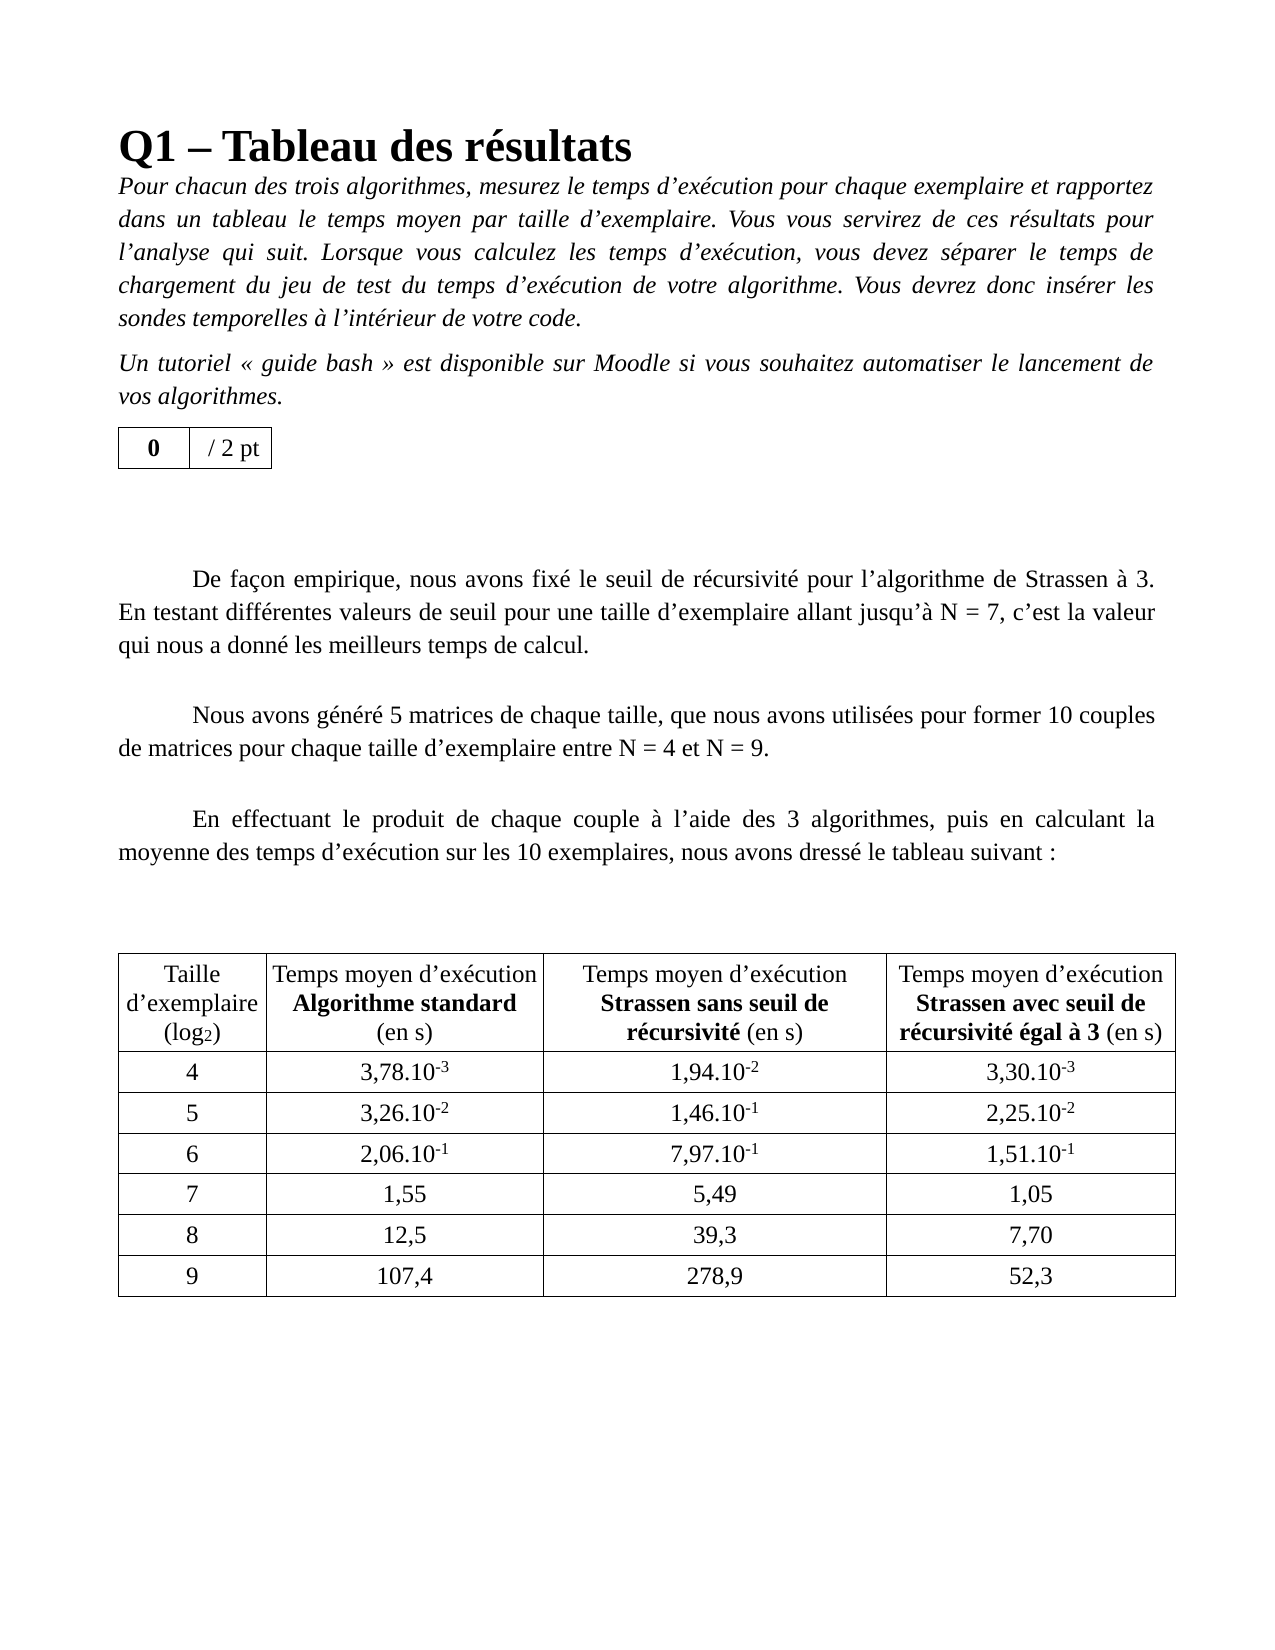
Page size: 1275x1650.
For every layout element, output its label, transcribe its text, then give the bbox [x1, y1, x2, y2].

table_cell 1,46.10-1 [544, 1093, 886, 1133]
table_cell 52,3 [887, 1256, 1175, 1296]
table_cell 1,51.10-1 [887, 1134, 1175, 1173]
table_cell 2,06.10-1 [267, 1134, 543, 1173]
table_cell 7,70 [887, 1215, 1175, 1255]
text Pour chacun des trois algorithmes, mesurez le temps d’exécution pour chaque exemplaire et rapportez dans un tableau le temps moyen par taille d’exemplaire. Vous vous servirez de ces résultats pour l’analyse qui suit. Lorsque vous calculez les temps d’exécution, vous devez séparer le temps de chargement du jeu de test du temps d’exécution de votre algorithme. Vous devrez donc insérer les sondes temporelles à l’intérieur de votre code. [118, 171, 1157, 332]
table_cell 107,4 [267, 1256, 543, 1296]
text De façon empirique, nous avons fixé le seuil de récursivité pour l’algorithme de Strassen à 3. En testant différentes valeurs de seuil pour une taille d’exemplaire allant jusqu’à N = 7, c’est la valeur qui nous a donné les meilleurs temps de calcul. [118, 564, 1157, 658]
table_cell 3,78.10-3 [267, 1052, 543, 1092]
table_cell 4 [119, 1052, 266, 1092]
table_cell 278,9 [544, 1256, 886, 1296]
table_cell 39,3 [544, 1215, 886, 1255]
table_header / 2 pt [190, 428, 271, 468]
table_cell 12,5 [267, 1215, 543, 1255]
table_cell 1,94.10-2 [544, 1052, 886, 1092]
table_cell 1,05 [887, 1174, 1175, 1214]
table_cell 9 [119, 1256, 266, 1296]
table_cell 5,49 [544, 1174, 886, 1214]
table_cell 3,30.10-3 [887, 1052, 1175, 1092]
table_cell 5 [119, 1093, 266, 1133]
text Nous avons généré 5 matrices de chaque taille, que nous avons utilisées pour former 10 couples de matrices pour chaque taille d’exemplaire entre N = 4 et N = 9. [118, 700, 1157, 762]
table_cell 1,55 [267, 1174, 543, 1214]
table_cell 7,97.10-1 [544, 1134, 886, 1173]
table_cell 6 [119, 1134, 266, 1173]
table_header Temps moyen d’exécution Strassen avec seuil de récursivité égal à 3 (en s) [887, 954, 1175, 1051]
text En effectuant le produit de chaque couple à l’aide des 3 algorithmes, puis en calculant la moyenne des temps d’exécution sur les 10 exemplaires, nous avons dressé le tableau suivant : [118, 804, 1157, 866]
table_cell 7 [119, 1174, 266, 1214]
table_header Temps moyen d’exécution Algorithme standard (en s) [267, 954, 543, 1051]
text Un tutoriel « guide bash » est disponible sur Moodle si vous souhaitez automatiser le lancement de vos algorithmes. [118, 348, 1157, 410]
table_cell 2,25.10-2 [887, 1093, 1175, 1133]
table_header 0 [119, 428, 189, 468]
table_header Taille d’exemplaire (log2) [119, 954, 266, 1051]
table_cell 3,26.10-2 [267, 1093, 543, 1133]
table_cell 8 [119, 1215, 266, 1255]
table_header Temps moyen d’exécution Strassen sans seuil de récursivité (en s) [544, 954, 886, 1051]
subtitle Q1 – Tableau des résultats [118, 118, 1157, 171]
